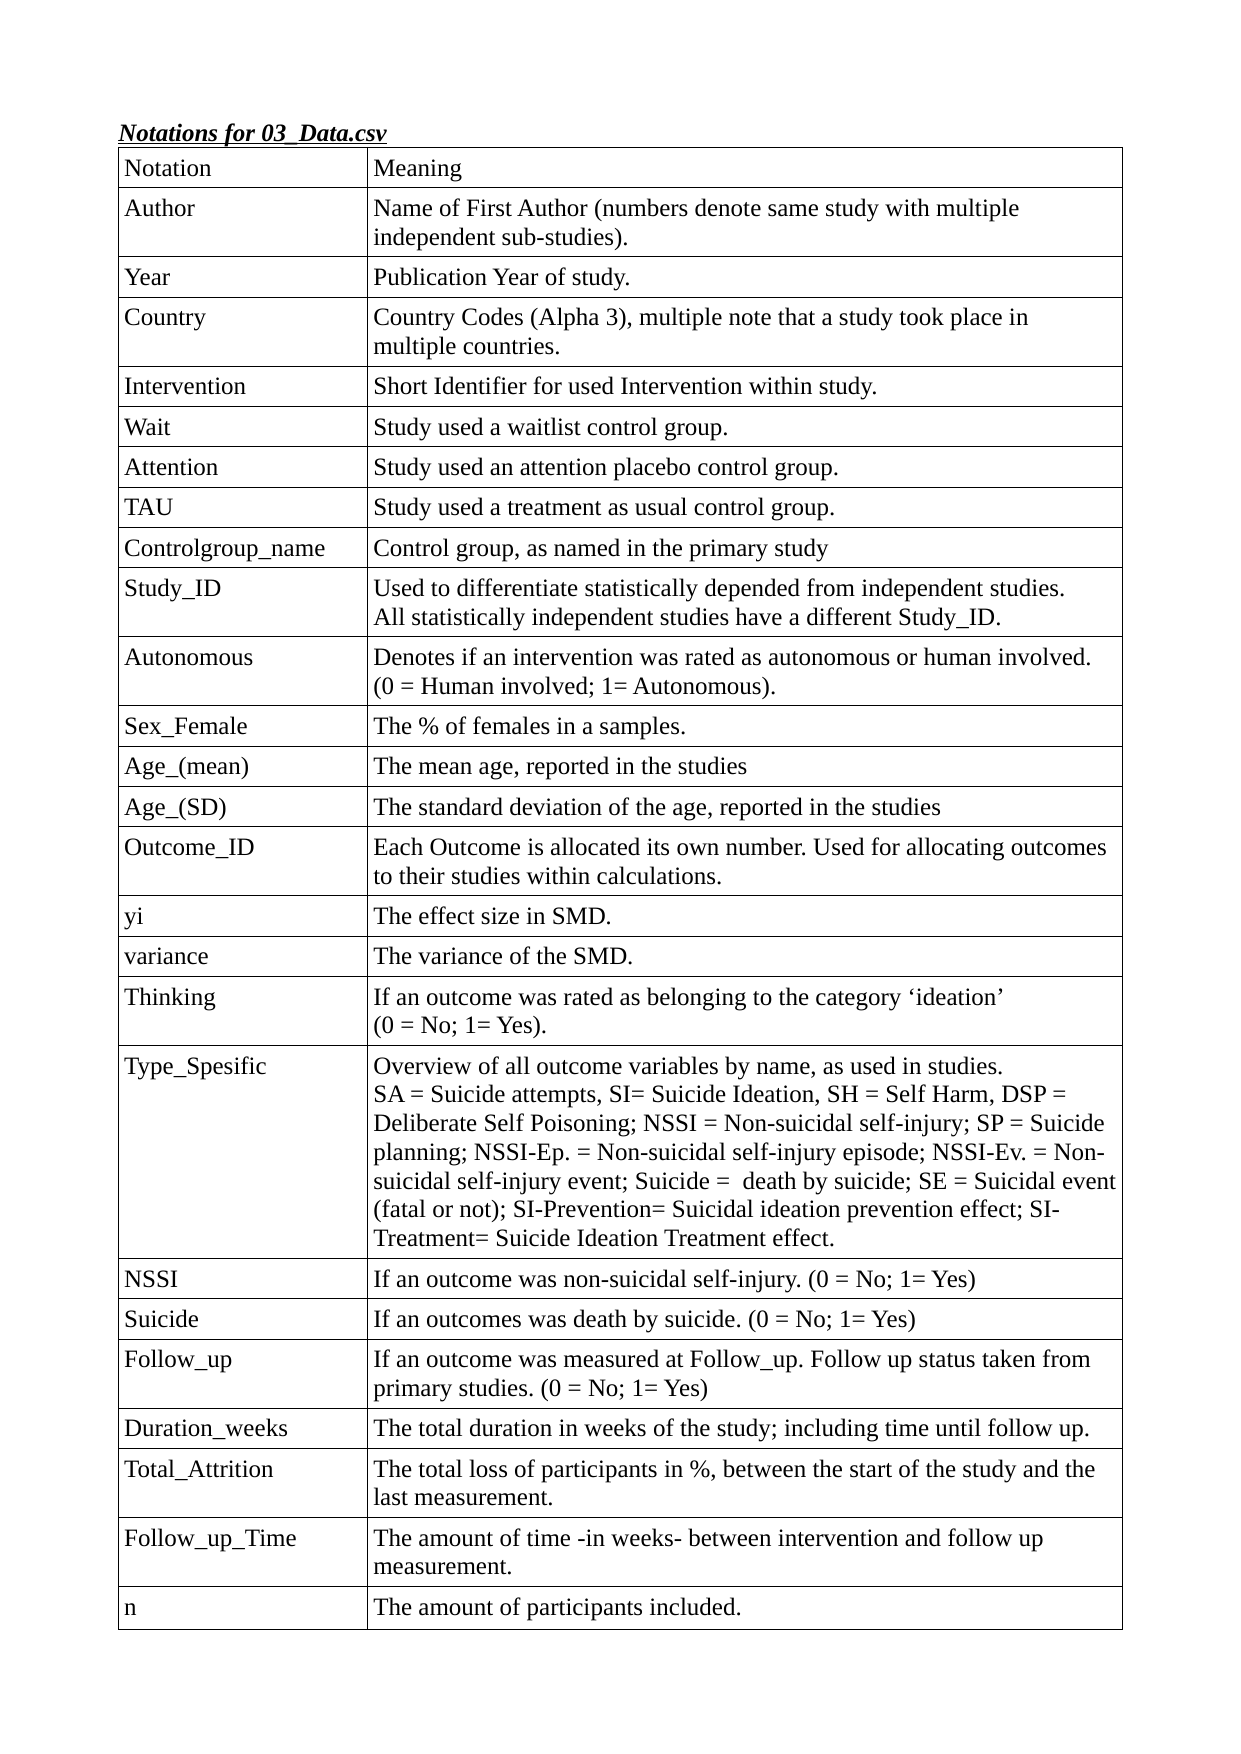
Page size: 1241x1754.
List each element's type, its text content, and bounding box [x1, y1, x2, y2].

table_cell Sex_Female [119, 706, 367, 746]
table_cell Country Codes (Alpha 3), multiple note that a study took place in multiple countries. [368, 298, 1122, 366]
table_cell Overview of all outcome variables by name, as used in studies. SA = Suicide attempts, SI= Suicide Ideation, SH = Self Harm, DSP = Deliberate Self Poisoning; NSSI = Non-suicidal self-injury; SP = Suicide planning; NSSI-Ep. = Non-suicidal self-injury episode; NSSI-Ev. = Non- suicidal self-injury event; Suicide = death by suicide; SE = Suicidal event (fatal or not); SI-Prevention= Suicidal ideation prevention effect; SI-Treatment= Suicide Ideation Treatment effect. [368, 1046, 1122, 1258]
table_cell Thinking [119, 977, 367, 1045]
table_cell Age_(mean) [119, 747, 367, 786]
table_cell yi [119, 896, 367, 936]
table_cell The total loss of participants in %, between the start of the study and the last measurement. [368, 1449, 1122, 1517]
table_cell NSSI [119, 1259, 367, 1298]
table_cell TAU [119, 488, 367, 527]
table_cell Total_Attrition [119, 1449, 367, 1517]
table_cell Age_(SD) [119, 787, 367, 826]
table_cell Attention [119, 447, 367, 487]
table_cell The total duration in weeks of the study; including time until follow up. [368, 1409, 1122, 1448]
table_cell Author [119, 188, 367, 256]
table_cell n [119, 1587, 367, 1629]
table_cell Study used a treatment as usual control group. [368, 488, 1122, 527]
table_cell The amount of participants included. [368, 1587, 1122, 1629]
table_cell If an outcome was non-suicidal self-injury. (0 = No; 1= Yes) [368, 1259, 1122, 1298]
table_cell The standard deviation of the age, reported in the studies [368, 787, 1122, 826]
table_cell Follow_up_Time [119, 1518, 367, 1586]
table_cell Type_Spesific [119, 1046, 367, 1258]
table_cell variance [119, 937, 367, 976]
table_cell Follow_up [119, 1340, 367, 1407]
table_cell Autonomous [119, 637, 367, 705]
table_cell Country [119, 298, 367, 366]
table_cell Study_ID [119, 568, 367, 636]
table_cell Denotes if an intervention was rated as autonomous or human involved. (0 = Human involved; 1= Autonomous). [368, 637, 1122, 705]
table_cell Used to differentiate statistically depended from independent studies. All statistically independent studies have a different Study_ID. [368, 568, 1122, 636]
table_header Meaning [368, 148, 1122, 187]
table_cell Name of First Author (numbers denote same study with multiple independent sub-studies). [368, 188, 1122, 256]
table_cell The amount of time -in weeks- between intervention and follow up measurement. [368, 1518, 1122, 1586]
table_header Notation [119, 148, 367, 187]
table_cell The variance of the SMD. [368, 937, 1122, 976]
table_cell The mean age, reported in the studies [368, 747, 1122, 786]
table_cell Study used an attention placebo control group. [368, 447, 1122, 487]
table_cell The effect size in SMD. [368, 896, 1122, 936]
table_cell If an outcome was measured at Follow_up. Follow up status taken from primary studies. (0 = No; 1= Yes) [368, 1340, 1122, 1407]
table_cell Intervention [119, 367, 367, 406]
table_cell Suicide [119, 1299, 367, 1338]
table_cell The % of females in a samples. [368, 706, 1122, 746]
table_cell Study used a waitlist control group. [368, 407, 1122, 446]
table_cell Short Identifier for used Intervention within study. [368, 367, 1122, 406]
table_cell Duration_weeks [119, 1409, 367, 1448]
table_cell Control group, as named in the primary study [368, 528, 1122, 567]
table_cell Controlgroup_name [119, 528, 367, 567]
table_cell Wait [119, 407, 367, 446]
table_cell Each Outcome is allocated its own number. Used for allocating outcomes to their studies within calculations. [368, 827, 1122, 895]
table_cell If an outcomes was death by suicide. (0 = No; 1= Yes) [368, 1299, 1122, 1338]
table_cell Year [119, 257, 367, 297]
table_cell If an outcome was rated as belonging to the category ‘ideation’ (0 = No; 1= Yes). [368, 977, 1122, 1045]
table_cell Outcome_ID [119, 827, 367, 895]
table_cell Publication Year of study. [368, 257, 1122, 297]
text Notations for 03_Data.csv [118, 118, 1122, 147]
